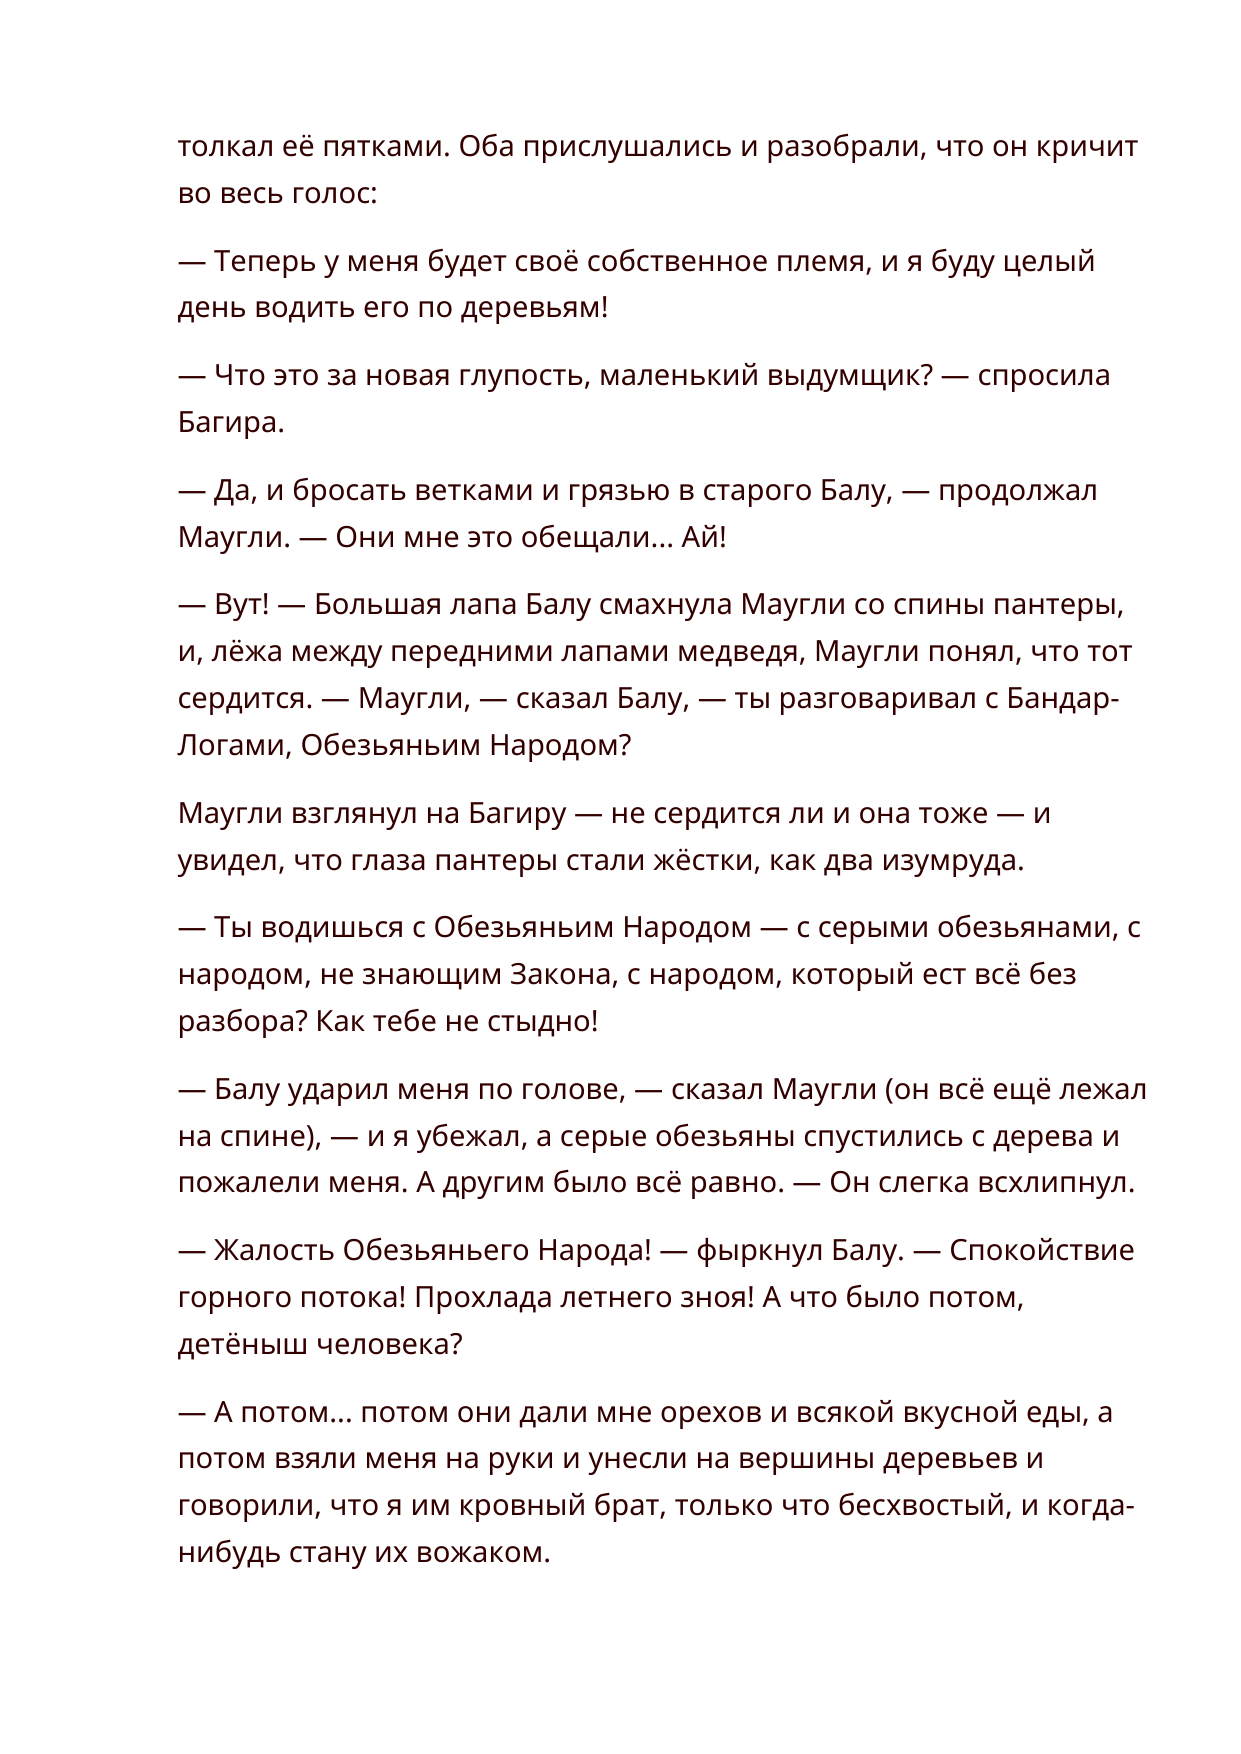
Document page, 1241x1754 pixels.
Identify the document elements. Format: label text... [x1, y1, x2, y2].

text — Вут! — Большая лапа Балу смахнула Маугли со спины пантеры, и, лёжа между передними лапами медведя, Маугли понял, что тот сердится. — Маугли, — сказал Балу, — ты разговаривал с Бандар-Логами, Обезьяньим Народом? [177, 576, 1152, 764]
text — Ты водишься с Обезьяньим Народом — с серыми обезьянами, с народом, не знающим Закона, с народом, который ест всё без разбора? Как тебе не стыдно! [177, 899, 1152, 1040]
text — Да, и бросать ветками и грязью в старого Балу, — продолжал Маугли. — Они мне это обещали... Ай! [177, 462, 1152, 556]
text — Жалость Обезьяньего Народа! — фыркнул Балу. — Спокойствие горного потока! Прохлада летнего зноя! А что было потом, детёныш человека? [177, 1222, 1152, 1363]
text толкал её пятками. Оба прислушались и разобрали, что он кричит во весь голос: [177, 118, 1152, 212]
text — Теперь у меня будет своё собственное племя, и я буду целый день водить его по деревьям! [177, 233, 1152, 326]
text — Балу ударил меня по голове, — сказал Маугли (он всё ещё лежал на спине), — и я убежал, а серые обезьяны спустились с дерева и пожалели меня. А другим было всё равно. — Он слегка всхлипнул. [177, 1061, 1152, 1201]
text Маугли взглянул на Багиру — не сердится ли и она тоже — и увидел, что глаза пантеры стали жёстки, как два изумруда. [177, 785, 1152, 878]
text — А потом... потом они дали мне орехов и всякой вкусной еды, а потом взяли меня на руки и унесли на вершины деревьев и говорили, что я им кровный брат, только что бесхвостый, и когда-нибудь стану их вожаком. [177, 1384, 1152, 1571]
text — Что это за новая глупость, маленький выдумщик? — спросила Багира. [177, 347, 1152, 441]
